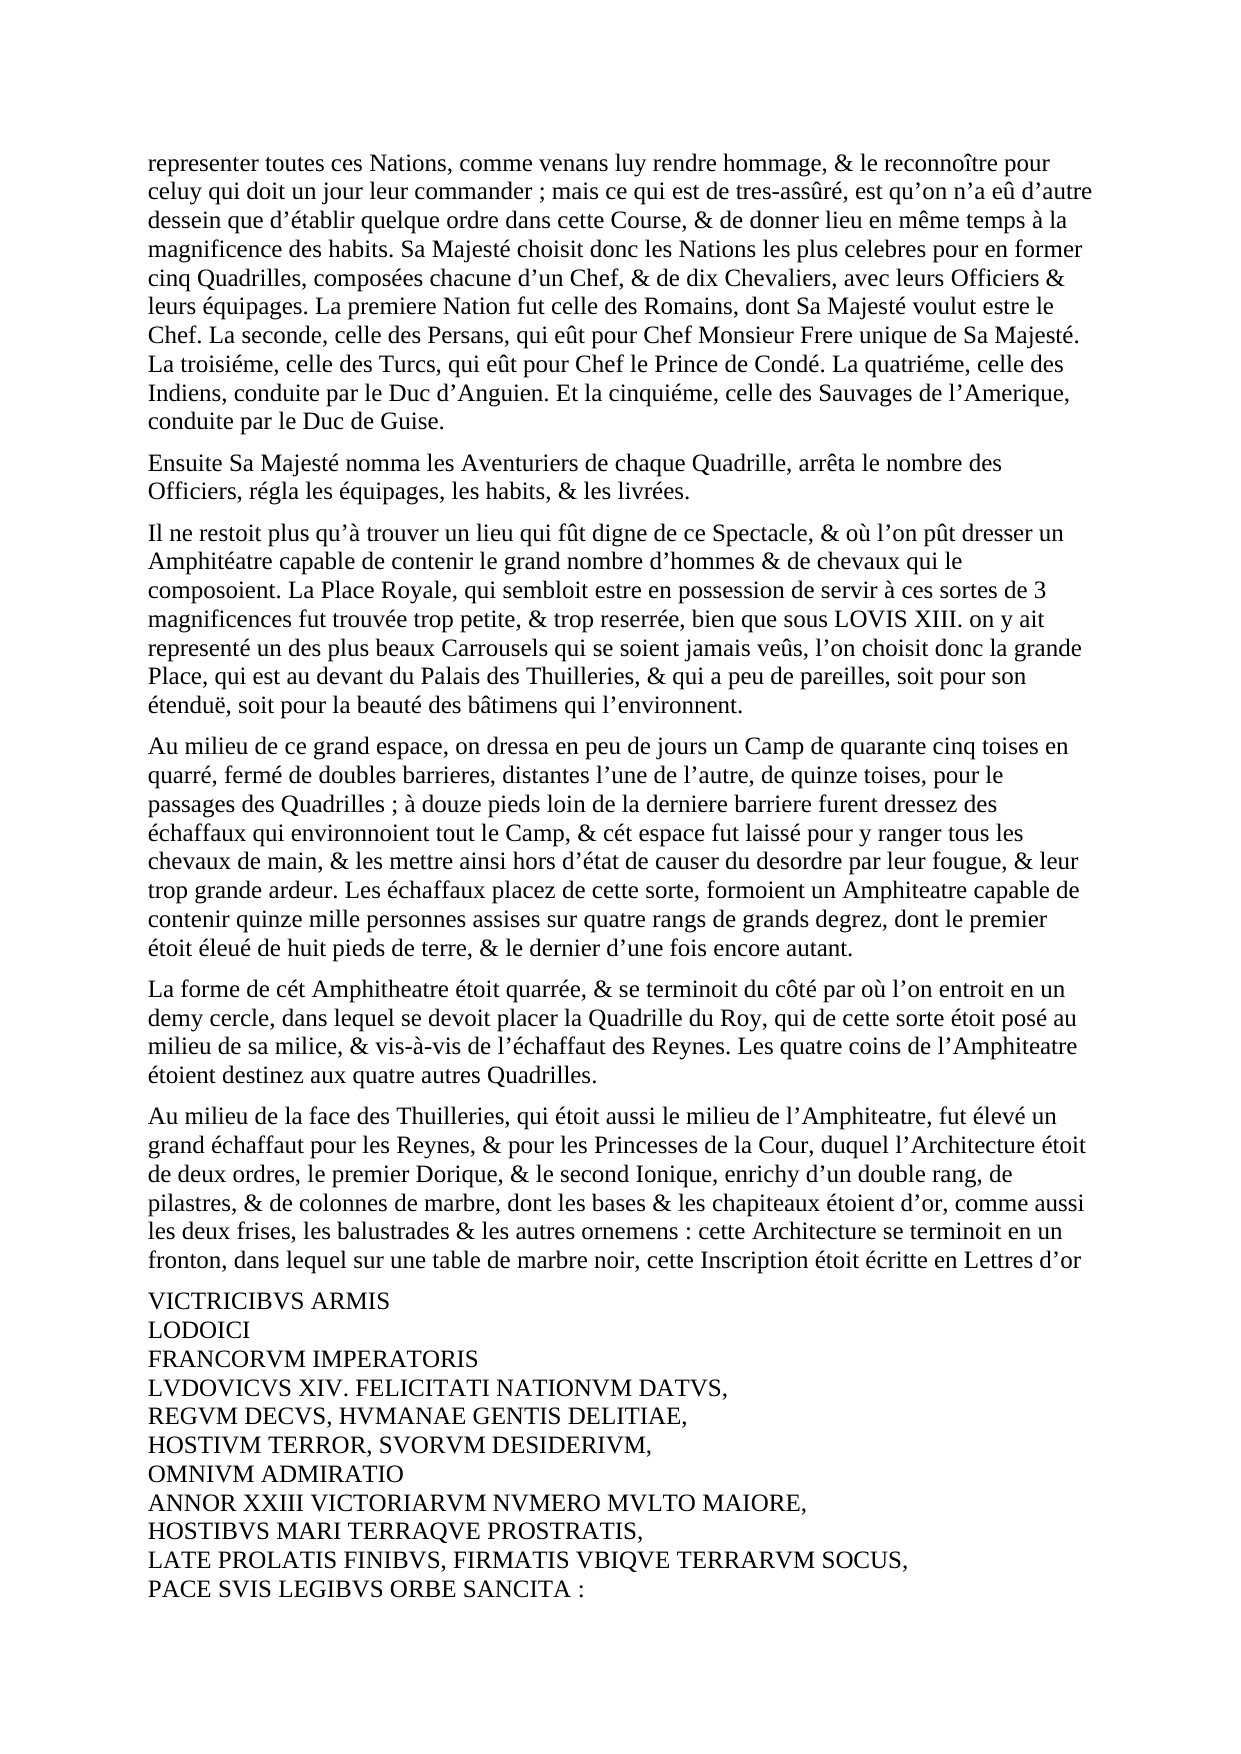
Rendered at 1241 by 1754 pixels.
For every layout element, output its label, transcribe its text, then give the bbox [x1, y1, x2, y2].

text Ensuite Sa Majesté nomma les Aventuriers de chaque Quadrille, arrêta le nombre des Officiers, régla les équipages, les habits, & les livrées. [148, 448, 1093, 505]
text VICTRICIBVS ARMIS LODOICI FRANCORVM IMPERATORIS LVDOVICVS XIV. FELICITATI NATIONVM DATVS, REGVM DECVS, HVMANAE GENTIS DELITIAE, HOSTIVM TERROR, SVORVM DESIDERIVM, OMNIVM ADMIRATIO ANNOR XXIII VICTORIARVM NVMERO MVLTO MAIORE, HOSTIBVS MARI TERRAQVE PROSTRATIS, LATE PROLATIS FINIBVS, FIRMATIS VBIQVE TERRARVM SOCUS, PACE SVIS LEGIBVS ORBE SANCITA : [148, 1286, 1093, 1603]
text La forme de cét Amphitheatre étoit quarrée, & se terminoit du côté par où l’on entroit en un demy cercle, dans lequel se devoit placer la Quadrille du Roy, qui de cette sorte étoit posé au milieu de sa milice, & vis-à-vis de l’échaffaut des Reynes. Les quatre coins de l’Amphiteatre étoient destinez aux quatre autres Quadrilles. [148, 974, 1093, 1089]
text Au milieu de la face des Thuilleries, qui étoit aussi le milieu de l’Amphiteatre, fut élevé un grand échaffaut pour les Reynes, & pour les Princesses de la Cour, duquel l’Architecture étoit de deux ordres, le premier Dorique, & le second Ionique, enrichy d’un double rang, de pilastres, & de colonnes de marbre, dont les bases & les chapiteaux étoient d’or, comme aussi les deux frises, les balustrades & les autres ornemens : cette Architecture se terminoit en un fronton, dans lequel sur une table de marbre noir, cette Inscription étoit écritte en Lettres d’or [148, 1101, 1093, 1274]
text Il ne restoit plus qu’à trouver un lieu qui fût digne de ce Spectacle, & où l’on pût dresser un Amphitéatre capable de contenir le grand nombre d’hommes & de chevaux qui le composoient. La Place Royale, qui sembloit estre en possession de servir à ces sortes de 3 magnificences fut trouvée trop petite, & trop reserrée, bien que sous LOVIS XIII. on y ait representé un des plus beaux Carrousels qui se soient jamais veûs, l’on choisit donc la grande Place, qui est au devant du Palais des Thuilleries, & qui a peu de pareilles, soit pour son étenduë, soit pour la beauté des bâtimens qui l’environnent. [148, 518, 1093, 719]
text representer toutes ces Nations, comme venans luy rendre hommage, & le reconnoître pour celuy qui doit un jour leur commander ; mais ce qui est de tres-assûré, est qu’on n’a eû d’autre dessein que d’établir quelque ordre dans cette Course, & de donner lieu en même temps à la magnificence des habits. Sa Majesté choisit donc les Nations les plus celebres pour en former cinq Quadrilles, composées chacune d’un Chef, & de dix Chevaliers, avec leurs Officiers & leurs équipages. La premiere Nation fut celle des Romains, dont Sa Majesté voulut estre le Chef. La seconde, celle des Persans, qui eût pour Chef Monsieur Frere unique de Sa Majesté. La troisiéme, celle des Turcs, qui eût pour Chef le Prince de Condé. La quatriéme, celle des Indiens, conduite par le Duc d’Anguien. Et la cinquiéme, celle des Sauvages de l’Amerique, conduite par le Duc de Guise. [148, 148, 1093, 435]
text Au milieu de ce grand espace, on dressa en peu de jours un Camp de quarante cinq toises en quarré, fermé de doubles barrieres, distantes l’une de l’autre, de quinze toises, pour le passages des Quadrilles ; à douze pieds loin de la derniere barriere furent dressez des échaffaux qui environnoient tout le Camp, & cét espace fut laissé pour y ranger tous les chevaux de main, & les mettre ainsi hors d’état de causer du desordre par leur fougue, & leur trop grande ardeur. Les échaffaux placez de cette sorte, formoient un Amphiteatre capable de contenir quinze mille personnes assises sur quatre rangs de grands degrez, dont le premier étoit éleué de huit pieds de terre, & le dernier d’une fois encore autant. [148, 731, 1093, 961]
